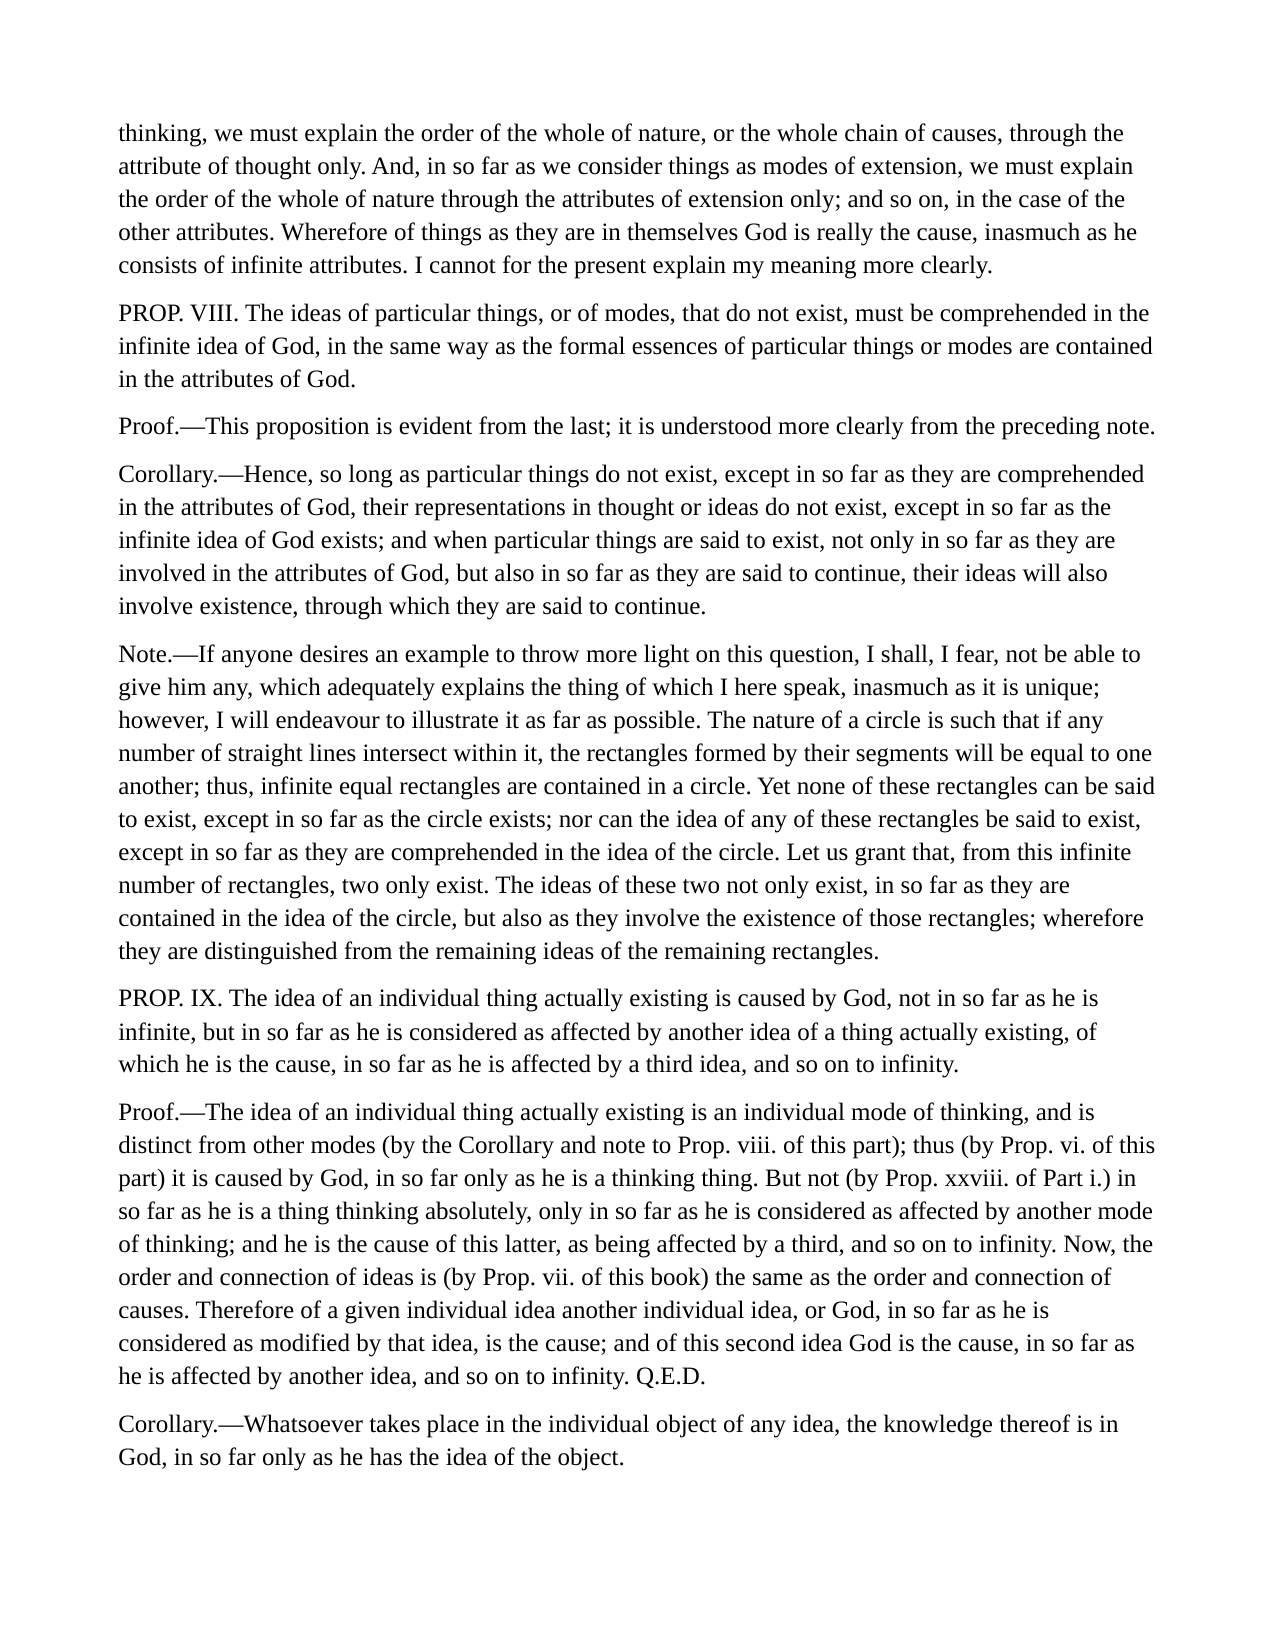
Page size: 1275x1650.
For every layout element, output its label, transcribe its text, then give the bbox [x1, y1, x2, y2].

text Note.—If anyone desires an example to throw more light on this question, I shall, I fear, not be able to give him any, which adequately explains the thing of which I here speak, inasmuch as it is unique; however, I will endeavour to illustrate it as far as possible. The nature of a circle is such that if any number of straight lines intersect within it, the rectangles formed by their segments will be equal to one another; thus, infinite equal rectangles are contained in a circle. Yet none of these rectangles can be said to exist, except in so far as the circle exists; nor can the idea of any of these rectangles be said to exist, except in so far as they are comprehended in the idea of the circle. Let us grant that, from this infinite number of rectangles, two only exist. The ideas of these two not only exist, in so far as they are contained in the idea of the circle, but also as they involve the existence of those rectangles; wherefore they are distinguished from the remaining ideas of the remaining rectangles. [118, 639, 1157, 965]
text Proof.—This proposition is evident from the last; it is understood more clearly from the preceding note. [118, 411, 1157, 440]
text thinking, we must explain the order of the whole of nature, or the whole chain of causes, through the attribute of thought only. And, in so far as we consider things as modes of extension, we must explain the order of the whole of nature through the attributes of extension only; and so on, in the case of the other attributes. Wherefore of things as they are in themselves God is really the cause, inasmuch as he consists of infinite attributes. I cannot for the present explain my meaning more clearly. [118, 118, 1157, 279]
text PROP. IX. The idea of an individual thing actually existing is caused by God, not in so far as he is infinite, but in so far as he is considered as affected by another idea of a thing actually existing, of which he is the cause, in so far as he is affected by a third idea, and so on to infinity. [118, 983, 1157, 1078]
text PROP. VIII. The ideas of particular things, or of modes, that do not exist, must be comprehended in the infinite idea of God, in the same way as the formal essences of particular things or modes are contained in the attributes of God. [118, 298, 1157, 393]
text Corollary.—Hence, so long as particular things do not exist, except in so far as they are comprehended in the attributes of God, their representations in thought or ideas do not exist, except in so far as the infinite idea of God exists; and when particular things are said to exist, not only in so far as they are involved in the attributes of God, but also in so far as they are said to continue, their ideas will also involve existence, through which they are said to continue. [118, 459, 1157, 620]
text Proof.—The idea of an individual thing actually existing is an individual mode of thinking, and is distinct from other modes (by the Corollary and note to Prop. viii. of this part); thus (by Prop. vi. of this part) it is caused by God, in so far only as he is a thinking thing. But not (by Prop. xxviii. of Part i.) in so far as he is a thing thinking absolutely, only in so far as he is considered as affected by another mode of thinking; and he is the cause of this latter, as being affected by a third, and so on to infinity. Now, the order and connection of ideas is (by Prop. vii. of this book) the same as the order and connection of causes. Therefore of a given individual idea another individual idea, or God, in so far as he is considered as modified by that idea, is the cause; and of this second idea God is the cause, in so far as he is affected by another idea, and so on to infinity. Q.E.D. [118, 1097, 1157, 1390]
text Corollary.—Whatsoever takes place in the individual object of any idea, the knowledge thereof is in God, in so far only as he has the idea of the object. [118, 1409, 1157, 1471]
